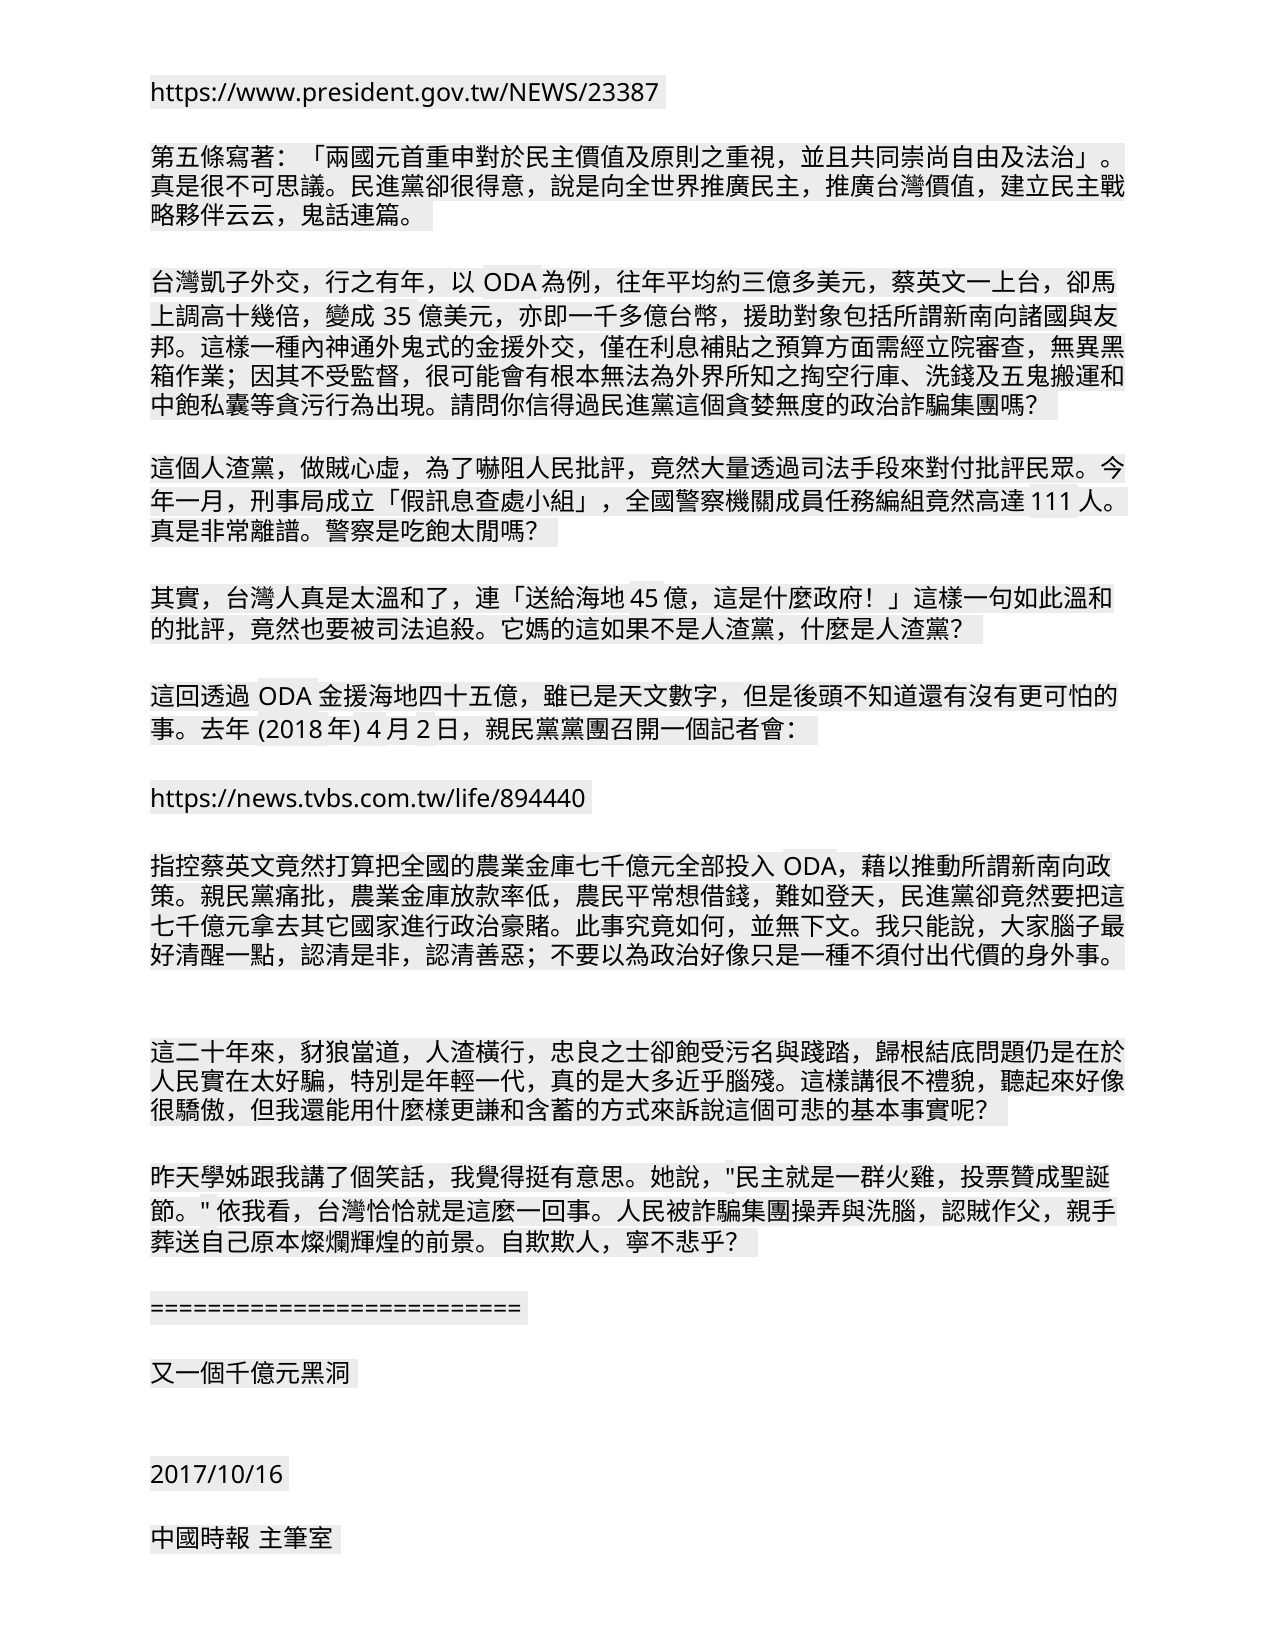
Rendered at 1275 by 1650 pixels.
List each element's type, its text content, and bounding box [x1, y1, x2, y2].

text 卡韓政變 (133)：民進黨把台灣人當白痴 陳真 2019. 08. 03. 蔡英文於今年7月 13日出訪「友邦」海地共和國，「送給」海地政府45億 (按：這句話已構成犯罪，我準備等著「落網」)。有民眾不滿凱子金援外交，於是在臉書和Line群組裏頭批評說：「高雄市登革熱防治經費需要五千萬，中央只給了兩千多萬，卻一口氣送給了海地45億，這是什麼政府！」對此大表不滿。 蔡英文聽了很不爽，當她人都還在國外參訪時，隨即在17日之海外記者會上開罵說這些都是「假消息」，是「有人刻意操弄」，因此下令刑事局「偵辦查處」。蔡英文說，「五千萬的登革熱經費並沒有變成兩千多萬，所以是造謠」。可是，目前只撥給高市府兩千六百六十萬，誰知道剩下的錢幾時才會撥下？這樣就叫做「造謠」？ 蔡英文一聲令下，它媽的真是效率有夠快，居然一下就「破案」了。就在上星期四 (7月25日)，刑事局宣布「破案」，朱姓男子等數人「落網」，包括轉發訊息者亦遭逮捕。警方分析臉書指出：「分享次數超過8百次以上，超過千人瀏覽，已對社會安寧造成廣大影響」，旋即在全台各縣市逮捕一干「嫌犯」移送法辦。 最離譜的是，其中還包括一位75歲的阿嬤，她在私人的 Line 群組中張貼這個所謂「假消息」，竟遭人截圖告發，警方依觸犯社會秩序維護法，指控她「散佈謠言，影響公共安寧」，移送法辦，坐牢三天或罰款三萬。 私人之間的談話，被他人截圖外流，竟然就要被抓，說她「影響公共安寧」，這不會太荒唐嗎？要抓也是應該抓那個截圖外流散佈訊息者不是嗎？更何況，這些訊息千真萬確，哪來假消息？ 蔡英文說，45億是「貸款」，是「借」給海地政府，不是「送」，因此是「造謠」，必須抓起來。可是，台灣過去幾十年來四處「借」給一堆「友邦」，動輒數十億，幾時償還過？更不用說像海地這樣一個極度貪污腐敗的強盜政府。借得出去，拿得回來嗎？有可能嗎？ 如果這是假消息，為何海內外媒體大多如此報導？為何不去控告這些媒體或去函更正？而是只會抓網友，甚至抓一個私下抱怨的75歲阿嬤。比方說，就連向來親美親台親得很用力的英國泰晤士報，斗大標題都是這麼寫的，寫得很難聽哦： https://bit.ly/2KbXchs "Taiwan stumps up $150m after Haiti threat to withdraw support"。 stump up 就是被迫掏腰包的意思。翻成中文就是「海地威脅斷交，台灣花錢消災」，簡單說就是勒索。許多海外媒體就是這麼報導的。如果是借錢給海地，日後本金回收，當然就不叫做勒索，問題是：事實是這樣嗎？更接近事實的說法是：這其實就是賄賂。 可是，蔡英文卻睜眼說瞎話，詐騙台灣人。她說。這45億元不但是「貸款」，而且是有著「很大商業性質」的貸款，是一種「投資」，叫做 ODA。蔡英文這些話，完全就是詐欺，把台灣人當白癡。 ODA (Official Development Assistance) 翻成中文就是「政府開發協助」，簡單說就是透過近乎「半買半相送」的優惠貸款，藉以擴大政治影響版圖，同時也改善對方經濟與民生建設，是由政府主導的一種金援，而非什麼商業投資。 ODA之所謂「優惠貸款」，依據OECD (經濟合作與發展組織) 的定義，最少須含有25%的「贈與成分」（grant element，簡稱 GE）。GE並非融資總額的某個百分比，而是有個複雜的計算公式。總而言之，這樣一種政府金援，基本上就是肉包子打狗，正常狀況下雖不至於全部有去無回，但也不會有什麼「商機」在裏頭，因為它根本就不是一種商業投資。 理論上，倘若一個國家很有錢 (通常是已開發國家)，那麼，在某個合理範圍內，富國幫助窮國，天經地義，沒有理由反對。問題不在於 ODA 本身，而是在於民進黨的 ODA 非常荒唐且完全不透明。乾淨的可能性是零！為什麼呢？因為種種行徑，匪夷所思。 首先，蔡英文及整個民進黨，居然把 ODA 說成是一種民間商業融資，否認它是一種政府援助。這就是說謊，把台灣人當白痴。你想，若非被迫，哪家私人銀行敢借幾十億元給海地那樣一種跟搶匪根本沒兩樣的所謂政府？銀行當然是會把錢借給信用良好且有能力償還者，誰會借給一群貪得無饜的搶匪？ 但是，民進黨卻睜眼說瞎話，說 ODA 乃是「以債信良好的國家做為承作對象」，而海地就是第一個雀屏中選者，還把它宣傳成一種了不起的政績。可是，海地如果稱得上「債信良好」，那麼全世界就絕對找不到一個債信不良的國家了。事實上，海地甚至連被評等的資格也沒有，因為根本不用評。但是，民進黨卻居然胡扯說選中海地是「經過專業嚴謹的評估與作業程序」。 根據世界經濟論壇「2018全球競爭力The Global Competitiveness Index 4.0報告」，海地競爭力在全球140個參與評等之經濟體中排名第138名，倒數第三名。世界銀行2018年10月公布的「Doing Business 2019」經商環境報告，海地「經商容易度排名」(Ease of Doing Business Ranking) 在全球190個經濟體中排名第182名，一樣是末段班。至於信評方面，從來也沒有過，這也能說是「債信良好」？此外，海地公衛設施與民生基礎建設極差，因為都被貪污光了，國民平均壽命僅有42歲。 今年7月11日，蔡英文展開為期12天的所謂「自由民主永續之旅」，第一站就是海地。台灣媒體一面倒地吹捧，說是什麼與全世界展開民主戰略結盟，宣揚台灣民主價值云云，鬼話連篇，一派胡言。 事實上，海地經常陷入動亂，反貪腐示威抗議不斷，光是過去一年來，暴亂之中就死了數十人，傷者無數。今年六月，一位報導海地總統貪污的記者，疑似被官方派人謀殺，案發時間就在蔡英文出訪海地的前一個月。 海地民眾抗議不斷的原因就是因為主政者瘋狂肆無忌憚的貪污，導致嚴重的通貨膨漲，民不聊生。而貪污的主角之一就是台灣的這位「民主友人」--2017年2月甫上任的海地總統摩依士 (Jovenel Moïse)。 2018年5月底，就在接二連三的邦交國與台灣斷交之際，一如藍營之前海地大使楊承達所預料，這位「民主友人」就趕緊跑來趁火打劫，向台灣威脅要錢了。而且如楊大使先前所說，「金援金額很可能會是天文數字」。甚至可能是為了怕夜長夢多，竟然在所謂聯合公報裏頭還規定時間，必須在60天內完成勒索程序 (聯合公報第四條)，真的非常離譜，就跟綁匪限期交出贖金的作風差不多。 早在摩依士於 2017年當選總統之前，他以及他所屬的政黨就已涉入許多貪污案件，其中金額最大的一項集體貪瀆，就是委內瑞拉所倡議的一個地區性能源合作組織，叫做「石油加勒比計劃」（Petrocaribe），涉案者除摩依士之外，還包括與之友好的兩位海地前總統及十多名官員、民代及大財團。貪污情況之嚴重與荒唐程度，恐怕十個阿扁也比不上。 2016年，海地國會就「石油加勒比計畫」的貪污情況展開調查。今年一月和五月，海地高等審計法院發表調查報告，直指整個貪污集團的核心人物就是摩依士總統，旋即引爆群眾怒火，發生暴動，死傷多人。 調查報告中詳列一長串貪瀆腐敗事證。比方說，很多所謂民生基礎建設淪為「幽靈」建築，根本不存在；所謂修馬路也是修「幽靈」馬路，根本沒動工，錢全進了這位貪污總統以及一群貪官污吏和財團的口袋中，貪瀆金額佔能源計劃援助款項38億美元 (折合台幣一千兩百多億) 的至少六成，亦即大約二十億美元，相當於台幣六百多億遭到私吞濫用，貪婪程度只能用無法無天、肆無忌憚來形容。 再舉個例，2014年，摩依士當總統前，掛名兩家空頭工程公司 Agritrans 和 Betexs 的負責人，和當時擔任海地總統的好朋友馬德立 (Michel Martelly) 政府簽約，假裝說要修馬路，同樣是幾千萬元拿走了，結果修的卻是根本不存在的「幽靈」馬路，膽大包天的貪瀆程度，簡直匪夷所思。 更離譜的是，同一個標案，貪污一次還不夠，竟然還一魚二吃；同一個道路修建計畫，海地政府竟然和摩依士分別掛名的那兩家空頭公司同時簽約，收取兩次費用，卻修建出根本不存在的「幽靈」道路，什麼也沒做。 諸多媒體引述外媒指出，台灣除了金援海地四十五億元之外，這位特別喜歡修建幽靈馬路的摩依士總統，還跟蔡英文另外要求了一筆五千萬美元 (折合台幣十五億) 的修馬路援助款項。台灣方面有沒有偷偷從其它什麼祕密外交的經費管道給出這筆錢我不知道，但你相信這傢伙倘若拿了這十五億，會真的去修馬路嗎？你相信這些錢從台灣流向海地的過程中，一路上都會乾乾淨淨地用來修馬路嗎？修個馬路需要花那麼多錢嗎？海地人民窮得根本連飯都沒得吃了，政府卻整天搞修馬路計畫，你相信這些事之清白嗎？我是完全不信的。為什麼？因為我不是白痴。但是，民進黨顯然把台灣人當白癡，把國庫當成私人金庫。 海地幾任政府之貪婪腐敗，使得海地成為全世界貪腐問題最嚴重的國家之一，這也具體說明了為何在親美政府摩依士上任總統以來的這兩年，海地「反貪腐、有飯吃」的抗議示威與暴動更甚以往，宛如無政府狀態。今年二月，就連美國都宣佈從海地撤僑，各國也紛紛發布紅色旅遊警示或關閉大使館。因為狀況過於嚴重，就連平常不提國際新聞的台灣也有一些相關報導。持續將近一整年的激烈反貪腐示威的第一項要求就是「有飯吃」： 今年二月：https://bit.ly/2LSp6Be 今年六月：https://bit.ly/2KcQ3h3 各位不妨打開上述兩段報導影片看看，看看蔡英文的「自由民主永續之旅」之第一站「民主友邦」海地是什麼樣的一種狀況？看看蔡英文所謂的「商業投資」或「商業融資」又是具有如何的「龐大商機」？你家如果開銀行，敢把幾十億借給這樣一群貪婪無度的政治犯罪集團嗎？這樣一種「投資」，倘若沒有洗錢、汙錢或五鬼搬運的企圖盤算及政治壓力與黑幕在裏頭，你信嗎？民進黨向國人炫耀的 ODA 首例--海地，說是經過「嚴謹的專業評估與作業流程」，你信嗎？ 民進黨強調，除了編列十五億之利息補貼屬於國家預算外，這一千多億的所謂 ODA，純粹是由私人銀行融資，並不會動用納稅人的錢，希望大家放心。這話更是鬼扯蛋。如果不是被迫迎合官方政策，哪個私人銀行會想借錢給海地這樣一個貪腐前科累累的政府？而且，私人銀行出資恐怕更有問題，因為這意味著它無須接受立法院監督。 立委高金素梅有段話講得很對，容我直接引用如下： 「行政院說『不是外交援助，而是我國商業銀行融資給外國政府⋯』，暗示這是商業行為。大家看看最近爆發的『慶富獵雷艦聯貸䅁』，組織銀行團聯貸案的就是『商業銀行』，名叫『第一商業銀行』，第一銀行的董事長和總經理是財政部派任的，十家聯貸銀行團的銀行，清一色是公股行庫，董事長總經理全是官派。真正民間商業銀行絶不碰這種高風險的政治貸款，公股的商業銀行卻必須配合政策承作。慶富聯貸案就是未來『ODA模式融資海外公共工程』的寫照。」 銀行錢多得是，搬走個幾百億也許根本不為人所察覺，但是到頭來，難道不就是銀行存款人自身必須承擔起一切風險與損失？要是借出的錢拿不回來怎麼辦？ 民進黨說，拿不回來就依據「紐約公約」(The Convention on the Recognition and Enforcement of Foreign Arbitral Awards) 提告啊。這又是在鬼扯了。海地民眾幾年來死傷那麼多人，不斷抗議示威與暴動，尚且都討不回來一毛錢，連想要求一堆貪瀆者下台都辦不到 (而且還越貪越狠)，你以為那些貪官污吏會跟你打什麼「紐約公約」的仲裁官司？然後依據仲裁結果還你錢？有可能嗎？當然不可能。 部份綠媒卻用力護航，除了睜眼說瞎話歌頌摩依士如何勤政愛民之外，並說「成為呆帳」只是一種「假設」，痛罵批評者以「假設性的問題」來「誤導社會大眾」。可是，如果你了解海地，了解民進黨，了解一點國際現實，了解島內外這些行不由徑、貪得無饜的政客，你會相信這是一種了不起的政績嗎？ 至於有人說，台灣又不是「紐約公約」的締約國，怎麼申請仲裁？這話其實不對。因為我查過「紐約公約」的網站，台灣當然不是締約國，但海地是，而且沒有申請「互惠保留」(reciprocity reservation)。這意思是說，海地願意接受非締約國之仲裁效力。問題是，你認為海地那樣一種宛若叢林社會的政治環境，那些貪官污吏會鳥你什麼「紐約公約」嗎？ 另外，總統府網站上能找到這份聯合公報： https://www.president.gov.tw/NEWS/23387 第五條寫著：「兩國元首重申對於民主價值及原則之重視，並且共同崇尚自由及法治」。真是很不可思議。民進黨卻很得意，說是向全世界推廣民主，推廣台灣價值，建立民主戰略夥伴云云，鬼話連篇。 台灣凱子外交，行之有年，以 ODA為例，往年平均約三億多美元，蔡英文一上台，卻馬上調高十幾倍，變成 35 億美元，亦即一千多億台幣，援助對象包括所謂新南向諸國與友邦。這樣一種內神通外鬼式的金援外交，僅在利息補貼之預算方面需經立院審查，無異黑箱作業；因其不受監督，很可能會有根本無法為外界所知之掏空行庫、洗錢及五鬼搬運和中飽私囊等貪污行為出現。請問你信得過民進黨這個貪婪無度的政治詐騙集團嗎？ 這個人渣黨，做賊心虛，為了嚇阻人民批評，竟然大量透過司法手段來對付批評民眾。今年一月，刑事局成立「假訊息查處小組」，全國警察機關成員任務編組竟然高達111人。真是非常離譜。警察是吃飽太閒嗎？ 其實，台灣人真是太溫和了，連「送給海地45億，這是什麼政府！」這樣一句如此溫和的批評，竟然也要被司法追殺。它媽的這如果不是人渣黨，什麼是人渣黨？ 這回透過 ODA 金援海地四十五億，雖已是天文數字，但是後頭不知道還有沒有更可怕的事。去年 (2018年) 4月2日，親民黨黨團召開一個記者會： https://news.tvbs.com.tw/life/894440 指控蔡英文竟然打算把全國的農業金庫七千億元全部投入 ODA，藉以推動所謂新南向政策。親民黨痛批，農業金庫放款率低，農民平常想借錢，難如登天，民進黨卻竟然要把這七千億元拿去其它國家進行政治豪賭。此事究竟如何，並無下文。我只能說，大家腦子最好清醒一點，認清是非，認清善惡；不要以為政治好像只是一種不須付出代價的身外事。 這二十年來，豺狼當道，人渣橫行，忠良之士卻飽受污名與踐踏，歸根結底問題仍是在於人民實在太好騙，特別是年輕一代，真的是大多近乎腦殘。這樣講很不禮貌，聽起來好像很驕傲，但我還能用什麼樣更謙和含蓄的方式來訴說這個可悲的基本事實呢？ 昨天學姊跟我講了個笑話，我覺得挺有意思。她說，"民主就是一群火雞，投票贊成聖誕節。" 依我看，台灣恰恰就是這麼一回事。人民被詐騙集團操弄與洗腦，認賊作父，親手葬送自己原本燦爛輝煌的前景。自欺欺人，寧不悲乎？ ========================== 又一個千億元黑洞 2017/10/16 中國時報 主筆室 蔡總統在參加世界台商年會時表示，要以千億元作為「政府開發協助」（ODA）計畫，以支持新南向政策。這是蔡政府另外一個千億元的財政大黑洞，立委高金素梅批評將成為「洗錢」，不是沒道理。 依照蔡英文的說法，這筆錢是用來當專案融資基金，必要時可補貼利差，目標是協助台灣企業與新南向國家的公共工程合作，理想上可協助台商拿到東南亞國家的公共工程，並促進台灣與這些國家的關係。 不過蔡政府還沒有說清楚：這筆錢從哪裡來？依照什麼機制、有什麼徵信過程，如何決定融資對象與額度？當然，更重要的是，萬一發生問題，可以如何確保債權。如果沒有細膩的規畫，沒有找來有金融專業又正派者主其事，確實可能大開洗錢、官商勾結的大門。 試想，某政商關係良好者，拿出沒有什麼價值資產的海外公司向政府申請融資，如果沒有專業把關，廠商拿到貸款後，就因「經營不善」而倒閉，政府手上的擔保品卻沒有價值，只能徒呼負負；即使政府有心透過金融機構追討債權，但畢竟「錢不是自家」的，又碰上政商關係硬者，也是有心無力吧。 至於效益，看看東協國家與大陸政治、經濟關係如此密切，大陸拿出來融資援外的資金更數百倍於台灣，寄望因此打開與東協國家的關係，太過於一廂情願了。 蔡政府的經濟藍圖過分依賴政府撒錢，動輒百億、千億的國家級貿易公司、投資基金、農產品貿易公司、公共建設計畫，這次的ODA計畫算是為台灣再增加一個千億元的財政黑洞。台灣到底有多少個千億元可供蔡政府如此揮霍？ ============== 【即時短評】打假還是打手？忘了本分的刑事局 聯合報 記者陳金松 2019-07-30 刑事局最近積極「打假」，轉傳「蔡英文修官邸一億兩千萬」訊息的朱姓退伍軍人昨天被依社維法移送裁處。圖／刑事局提供 最近的刑事局很忙，不是忙著各地頻傳的槍擊案，也不是總統蔡英文上台時信誓旦旦的掃毒和打詐，而是忙著抓上級交辦的「假消息」；從蔡英文「海地金援45億」、「修官邸1億2千萬」，到蘇貞昌「公祭擲筆」，不利的言論刑事局全卯足全力抓人，不管是原始造謠者，還是不滿時局的轉貼民眾。 資訊爆炸年代，網路各種似是而非的訊息充斥，不只政治人物，市井小民也深受其害；假消息不是不能抓，任何造謠傷害訊息，當事人都有權提告，政府也有責任防杜；重點是全民應同一標準，依法行政，而不是對特定人士服務。 看看刑事局今年一月成立的「假訊息查處小組」，全國警察機關成員任務編組達111人，統計至今偵破26件；捫心自問，有幾件和一般民眾有關。 網路爭議訊息氾濫，有些造謠，有些只是質疑或調侃，真的要抓，不但抓不完，也有侵犯言論自由之虞，要警察擔查證責任不僅荒謬，也不是法治國家該有的精神；何況只查辦上級指示案件，連轉傳的不知情者也照抓不誤，和「東廠」何異。 身為刑事專業龍頭，刑事局職司全國重大刑案重責，天天忙著辦違反社會秩序維護法的假消息，忘了自己本業，基層早叫苦不已，高層卻依然故我，何其悲哀。 假消息不可怕，可怕的是麻木不仁的政府，還有甘為打手、忘了自己本分的警察高層。看看仍然困擾著社會大眾的毒品、詐騙、槍擊案，刑事局的角色，如今在那裡？ [150, 75, 1125, 1554]
